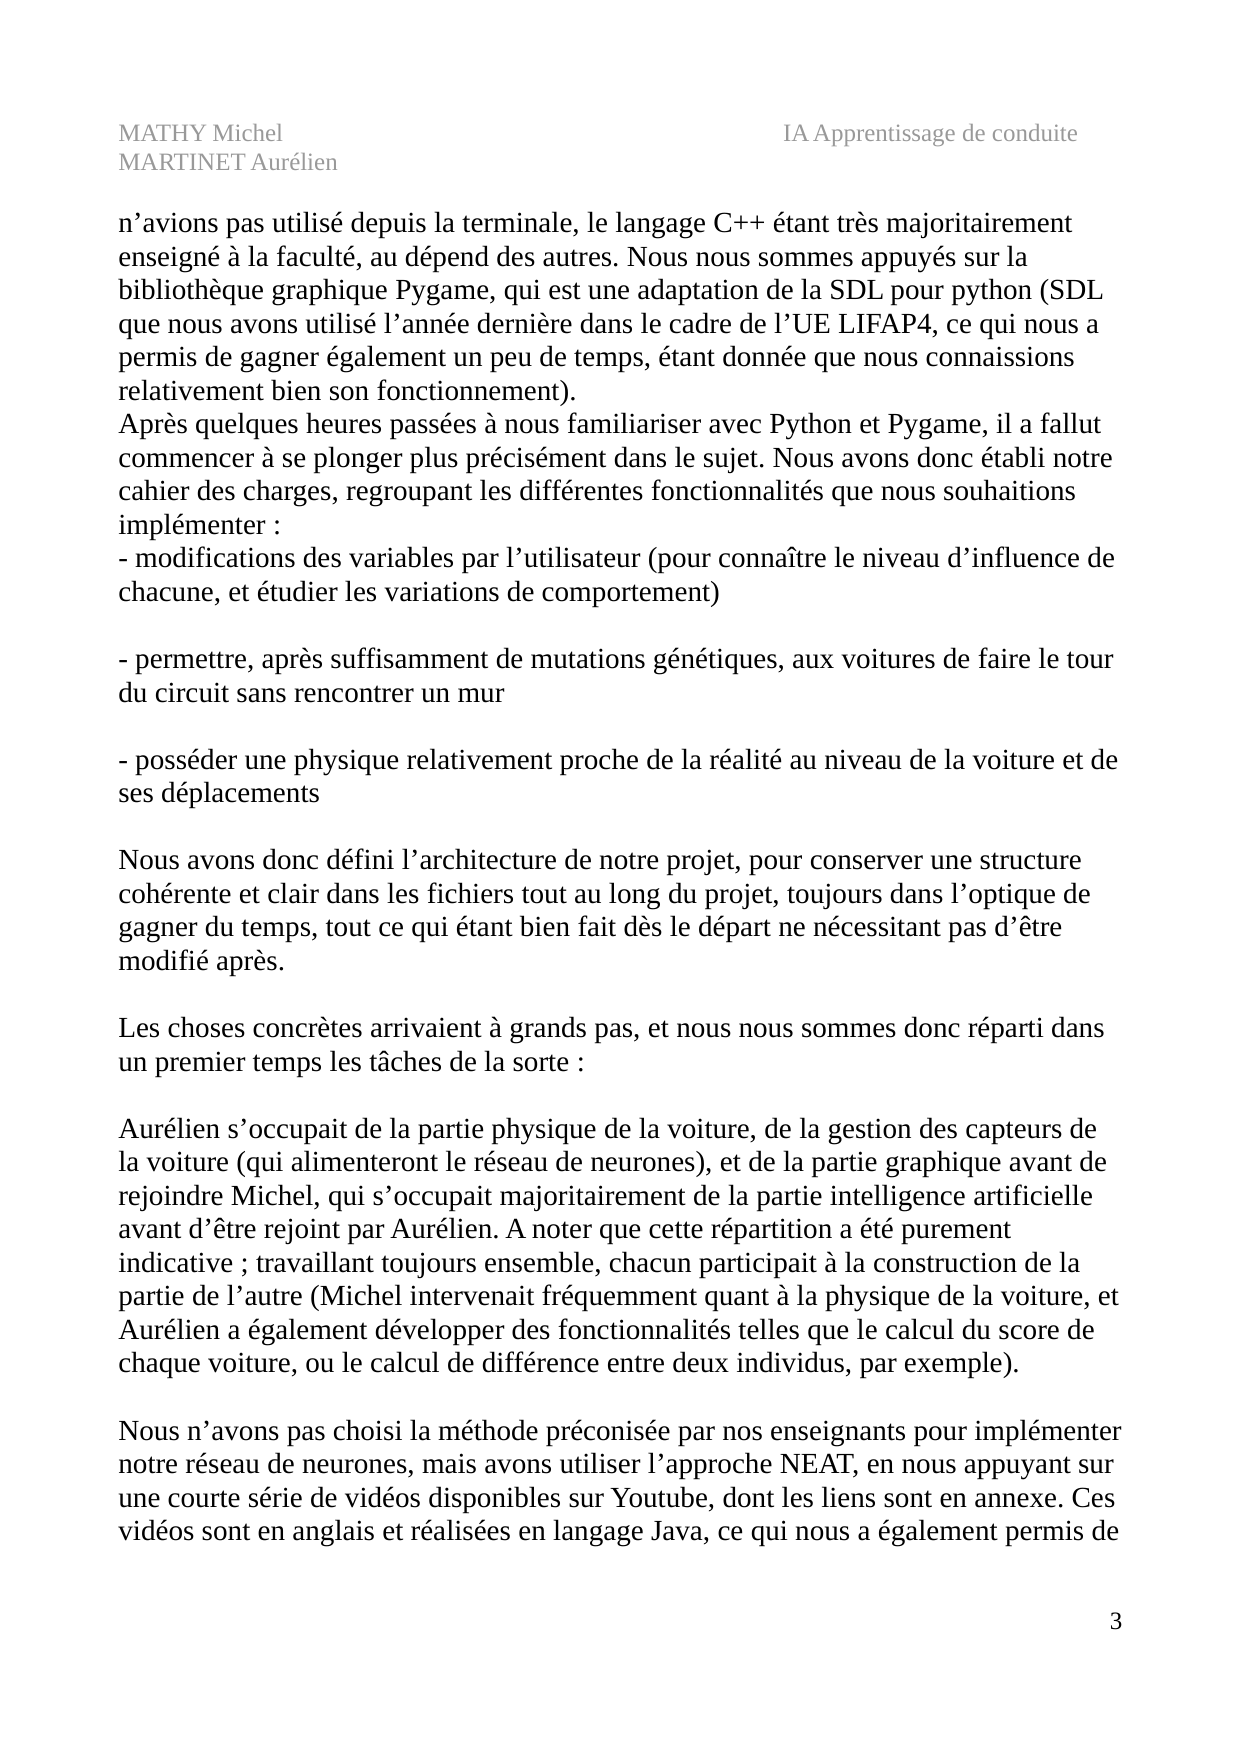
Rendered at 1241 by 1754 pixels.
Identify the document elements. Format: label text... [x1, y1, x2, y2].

text n’avions pas utilisé depuis la terminale, le langage C++ étant très majoritairement enseigné à la faculté, au dépend des autres. Nous nous sommes appuyés sur la bibliothèque graphique Pygame, qui est une adaptation de la SDL pour python (SDL que nous avons utilisé l’année dernière dans le cadre de l’UE LIFAP4, ce qui nous a permis de gagner également un peu de temps, étant donnée que nous connaissions relativement bien son fonctionnement). [118, 205, 1122, 406]
text - posséder une physique relativement proche de la réalité au niveau de la voiture et de ses déplacements [118, 742, 1122, 809]
text Nous avons donc défini l’architecture de notre projet, pour conserver une structure cohérente et clair dans les fichiers tout au long du projet, toujours dans l’optique de gagner du temps, tout ce qui étant bien fait dès le départ ne nécessitant pas d’être modifié après. [118, 842, 1122, 977]
text - modifications des variables par l’utilisateur (pour connaître le niveau d’influence de chacune, et étudier les variations de comportement) [118, 541, 1122, 608]
text Nous n’avons pas choisi la méthode préconisée par nos enseignants pour implémenter notre réseau de neurones, mais avons utiliser l’approche NEAT, en nous appuyant sur une courte série de vidéos disponibles sur Youtube, dont les liens sont en annexe. Ces vidéos sont en anglais et réalisées en langage Java, ce qui nous a également permis de [118, 1413, 1122, 1547]
text - permettre, après suffisamment de mutations génétiques, aux voitures de faire le tour du circuit sans rencontrer un mur [118, 641, 1122, 708]
text Aurélien s’occupait de la partie physique de la voiture, de la gestion des capteurs de la voiture (qui alimenteront le réseau de neurones), et de la partie graphique avant de rejoindre Michel, qui s’occupait majoritairement de la partie intelligence artificielle avant d’être rejoint par Aurélien. A noter que cette répartition a été purement indicative ; travaillant toujours ensemble, chacun participait à la construction de la partie de l’autre (Michel intervenait fréquemment quant à la physique de la voiture, et Aurélien a également développer des fonctionnalités telles que le calcul du score de chaque voiture, ou le calcul de différence entre deux individus, par exemple). [118, 1111, 1122, 1379]
text Les choses concrètes arrivaient à grands pas, et nous nous sommes donc réparti dans un premier temps les tâches de la sorte : [118, 1010, 1122, 1077]
text Après quelques heures passées à nous familiariser avec Python et Pygame, il a fallut commencer à se plonger plus précisément dans le sujet. Nous avons donc établi notre cahier des charges, regroupant les différentes fonctionnalités que nous souhaitions implémenter : [118, 406, 1122, 541]
